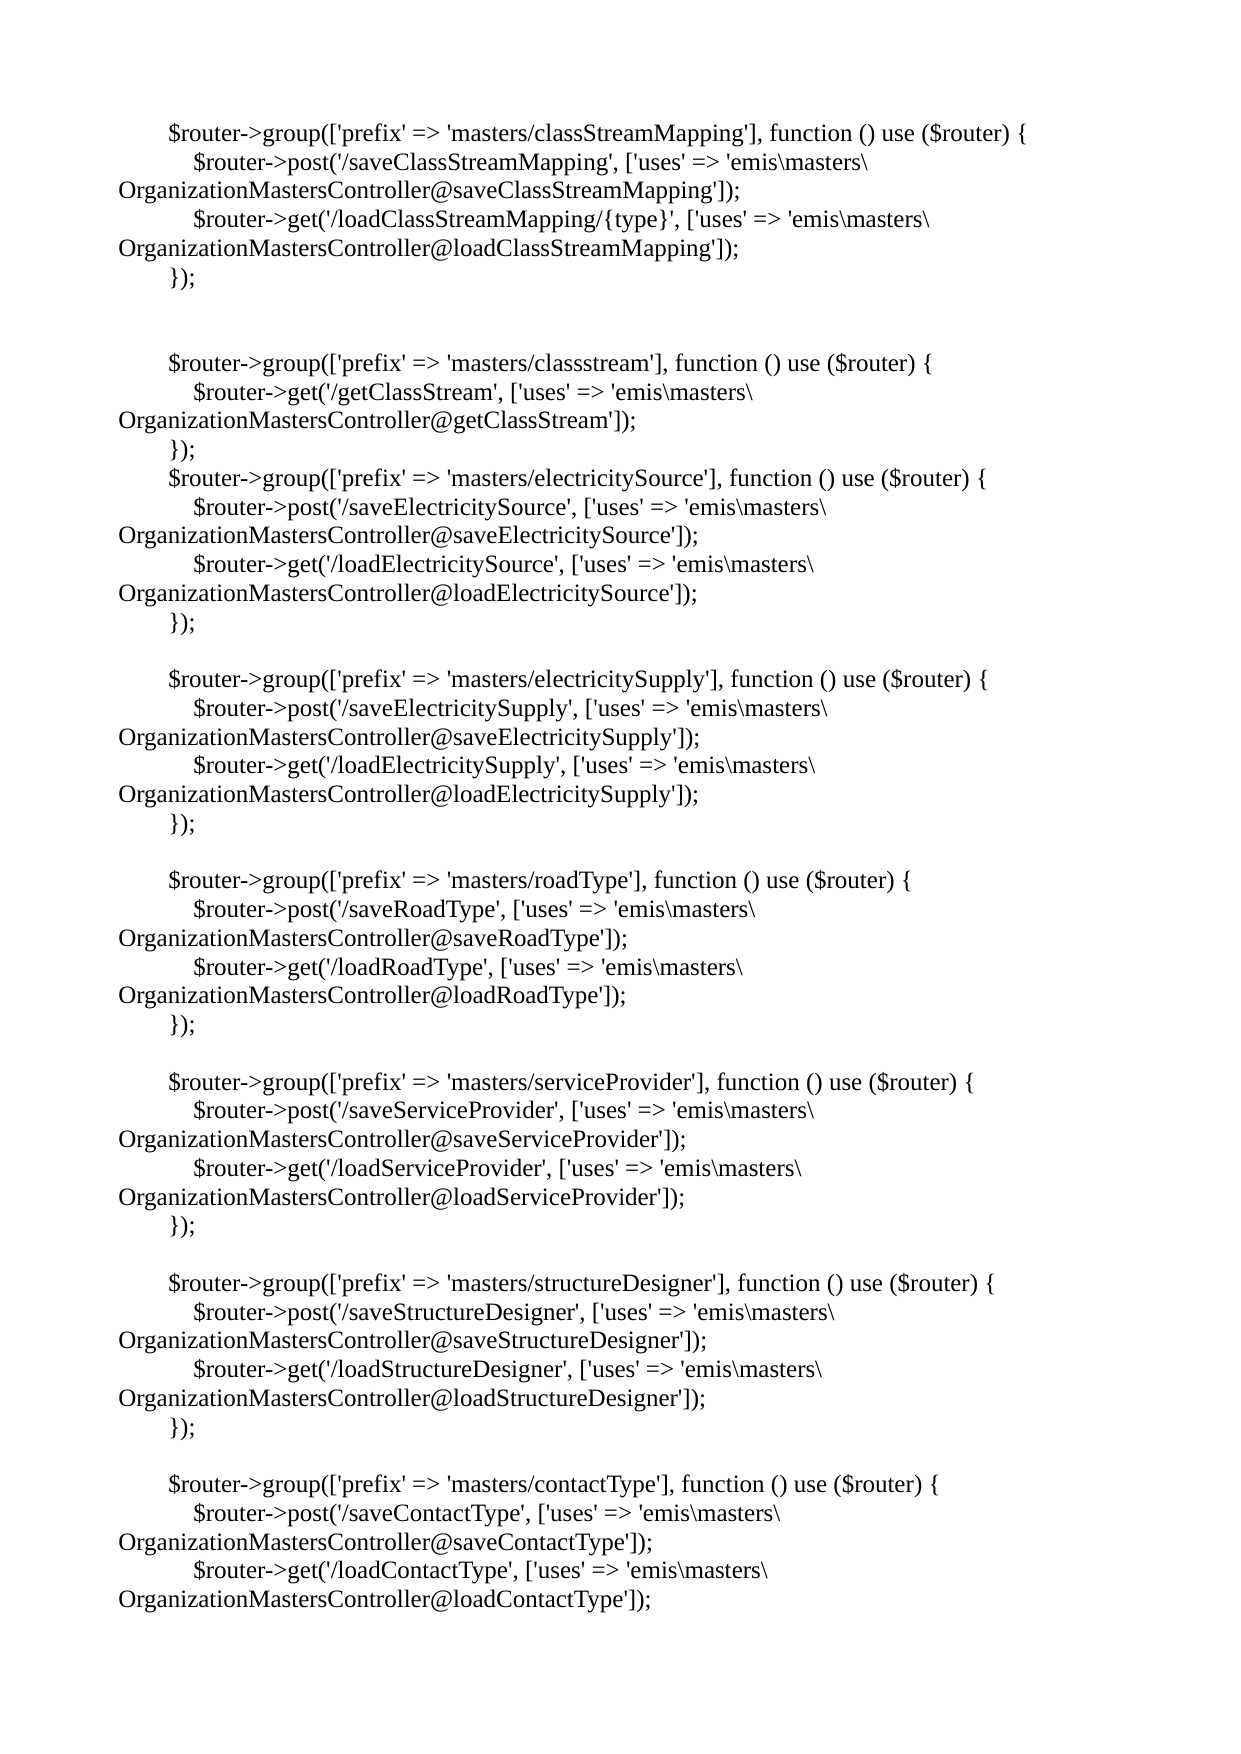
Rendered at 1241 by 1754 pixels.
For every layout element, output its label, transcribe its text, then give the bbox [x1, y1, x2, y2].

text $router->post('/saveContactType', ['uses' => 'emis\masters\OrganizationMastersController@saveContactType']); [118, 1498, 1122, 1556]
text }); [118, 1009, 1122, 1038]
text $router->group(['prefix' => 'masters/electricitySource'], function () use ($router) { [118, 463, 1122, 492]
text $router->post('/saveStructureDesigner', ['uses' => 'emis\masters\OrganizationMastersController@saveStructureDesigner']); [118, 1297, 1122, 1354]
text }); [118, 808, 1122, 837]
text $router->get('/loadStructureDesigner', ['uses' => 'emis\masters\OrganizationMastersController@loadStructureDesigner']); [118, 1354, 1122, 1412]
text $router->group(['prefix' => 'masters/roadType'], function () use ($router) { [118, 866, 1122, 894]
text $router->post('/saveRoadType', ['uses' => 'emis\masters\OrganizationMastersController@saveRoadType']); [118, 894, 1122, 952]
text }); [118, 434, 1122, 463]
text $router->group(['prefix' => 'masters/serviceProvider'], function () use ($router) { [118, 1067, 1122, 1096]
text $router->get('/loadContactType', ['uses' => 'emis\masters\OrganizationMastersController@loadContactType']); [118, 1556, 1122, 1613]
text $router->get('/loadClassStreamMapping/{type}', ['uses' => 'emis\masters\OrganizationMastersController@loadClassStreamMapping']); [118, 204, 1122, 262]
text $router->get('/loadElectricitySource', ['uses' => 'emis\masters\OrganizationMastersController@loadElectricitySource']); [118, 549, 1122, 607]
text $router->get('/loadRoadType', ['uses' => 'emis\masters\OrganizationMastersController@loadRoadType']); [118, 952, 1122, 1009]
text $router->post('/saveElectricitySource', ['uses' => 'emis\masters\OrganizationMastersController@saveElectricitySource']); [118, 492, 1122, 549]
text }); [118, 262, 1122, 291]
text $router->group(['prefix' => 'masters/contactType'], function () use ($router) { [118, 1469, 1122, 1498]
text $router->post('/saveClassStreamMapping', ['uses' => 'emis\masters\OrganizationMastersController@saveClassStreamMapping']); [118, 147, 1122, 204]
text $router->get('/loadElectricitySupply', ['uses' => 'emis\masters\OrganizationMastersController@loadElectricitySupply']); [118, 751, 1122, 808]
text $router->group(['prefix' => 'masters/electricitySupply'], function () use ($router) { [118, 664, 1122, 693]
text $router->get('/loadServiceProvider', ['uses' => 'emis\masters\OrganizationMastersController@loadServiceProvider']); [118, 1153, 1122, 1211]
text $router->post('/saveServiceProvider', ['uses' => 'emis\masters\OrganizationMastersController@saveServiceProvider']); [118, 1096, 1122, 1153]
text }); [118, 607, 1122, 636]
text $router->get('/getClassStream', ['uses' => 'emis\masters\OrganizationMastersController@getClassStream']); [118, 377, 1122, 434]
text $router->group(['prefix' => 'masters/structureDesigner'], function () use ($router) { [118, 1268, 1122, 1297]
text }); [118, 1211, 1122, 1239]
text }); [118, 1412, 1122, 1441]
text $router->group(['prefix' => 'masters/classstream'], function () use ($router) { [118, 348, 1122, 377]
text $router->post('/saveElectricitySupply', ['uses' => 'emis\masters\OrganizationMastersController@saveElectricitySupply']); [118, 693, 1122, 751]
text $router->group(['prefix' => 'masters/classStreamMapping'], function () use ($router) { [118, 118, 1122, 147]
